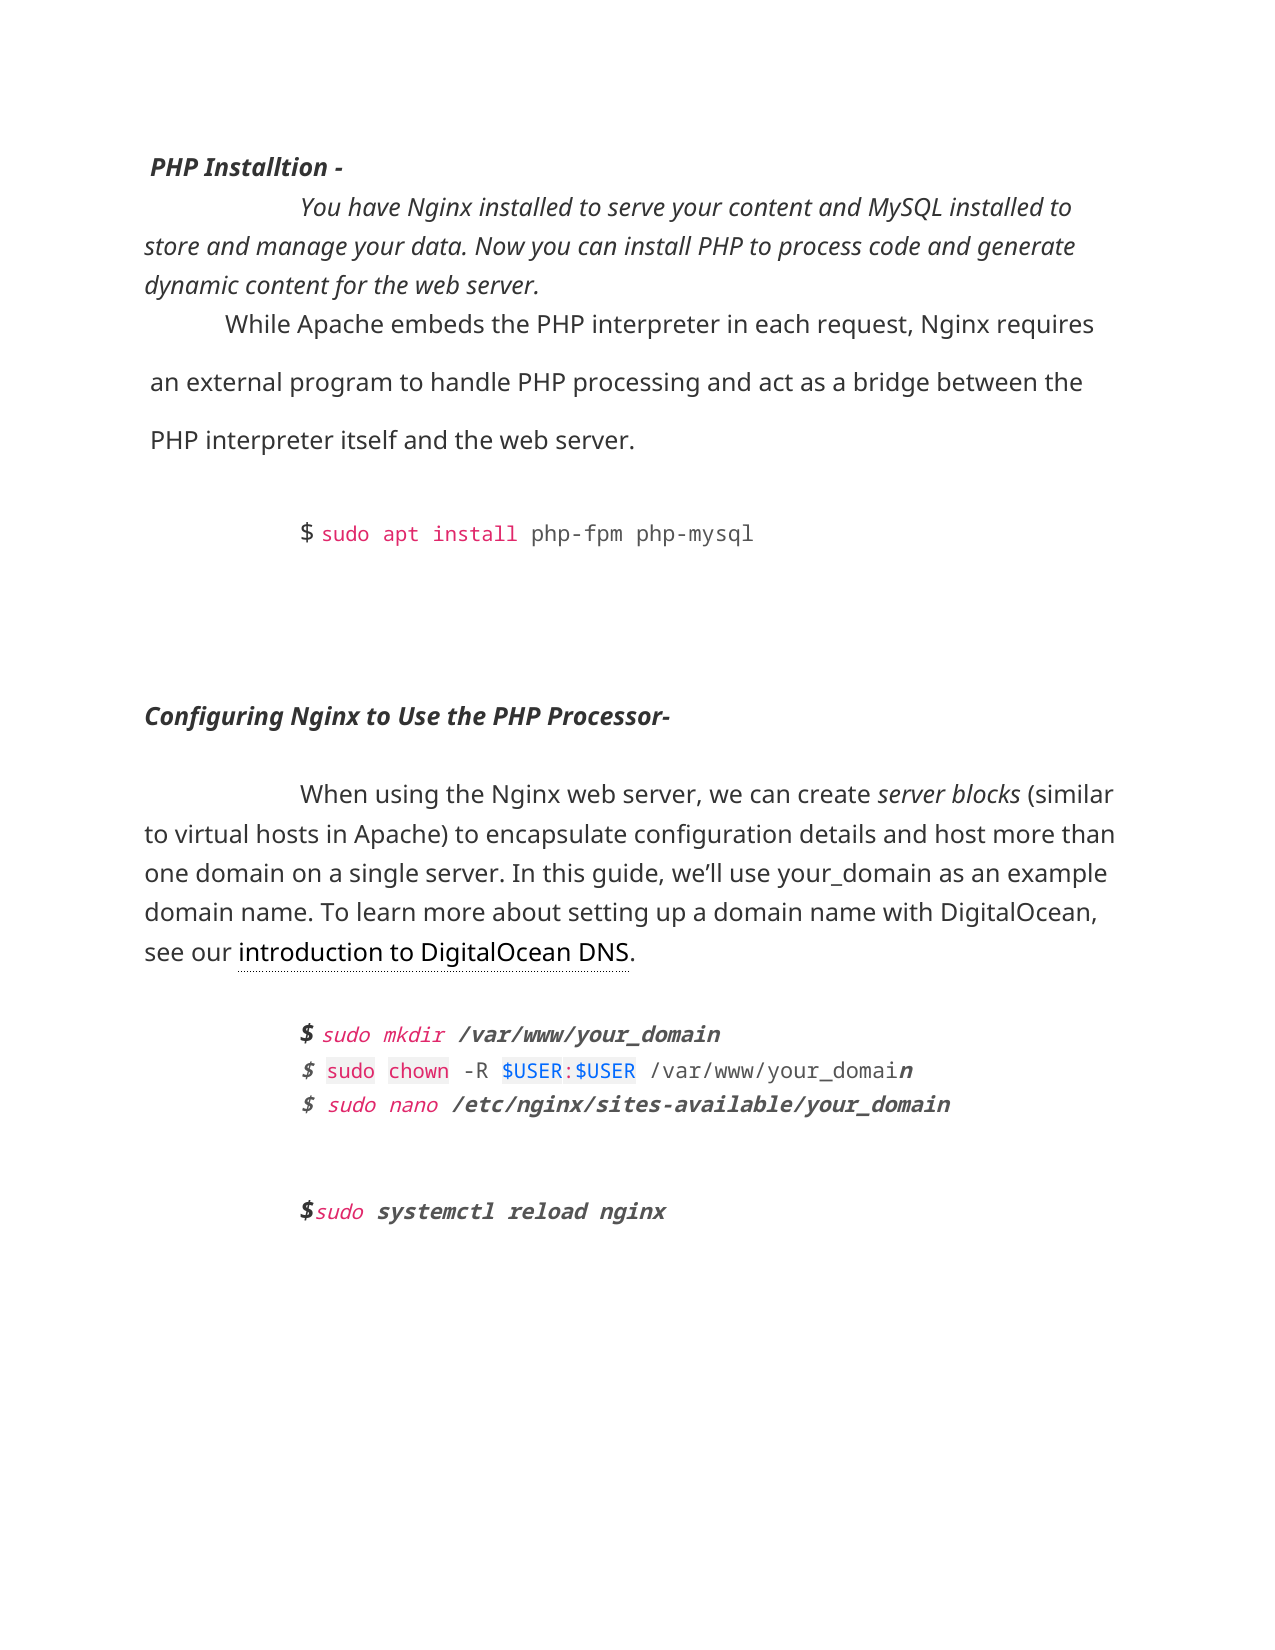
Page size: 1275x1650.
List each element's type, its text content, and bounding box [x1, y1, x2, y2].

text $ sudo apt install php-fpm php-mysql [150, 514, 1125, 548]
text $sudo systemctl reload nginx [144, 1193, 1125, 1227]
text When using the Nginx web server, we can create server blocks (similar to virtual hosts in Apache) to encapsulate configuration details and host more than one domain on a single server. In this guide, we’ll use your_domain as an example domain name. To learn more about setting up a domain name with DigitalOcean, see our introduction to DigitalOcean DNS. [144, 777, 1125, 971]
text $ sudo nano /etc/nginx/sites-available/your_domain [144, 1089, 1125, 1119]
text $ sudo mkdir /var/www/your_domain [144, 1016, 1125, 1050]
text You have Nginx installed to serve your content and MySQL installed to store and manage your data. Now you can install PHP to process code and generate dynamic content for the web server. [144, 189, 1125, 302]
text $ sudo chown -R $USER:$USER /var/www/your_domain [144, 1055, 1125, 1085]
subtitle Configuring Nginx to Use the PHP Processor- [144, 699, 1125, 733]
text While Apache embeds the PHP interpreter in each request, Nginx requires an external program to handle PHP processing and act as a bridge between the PHP interpreter itself and the web server. [150, 307, 1125, 456]
text PHP Installtion - [144, 150, 1125, 184]
